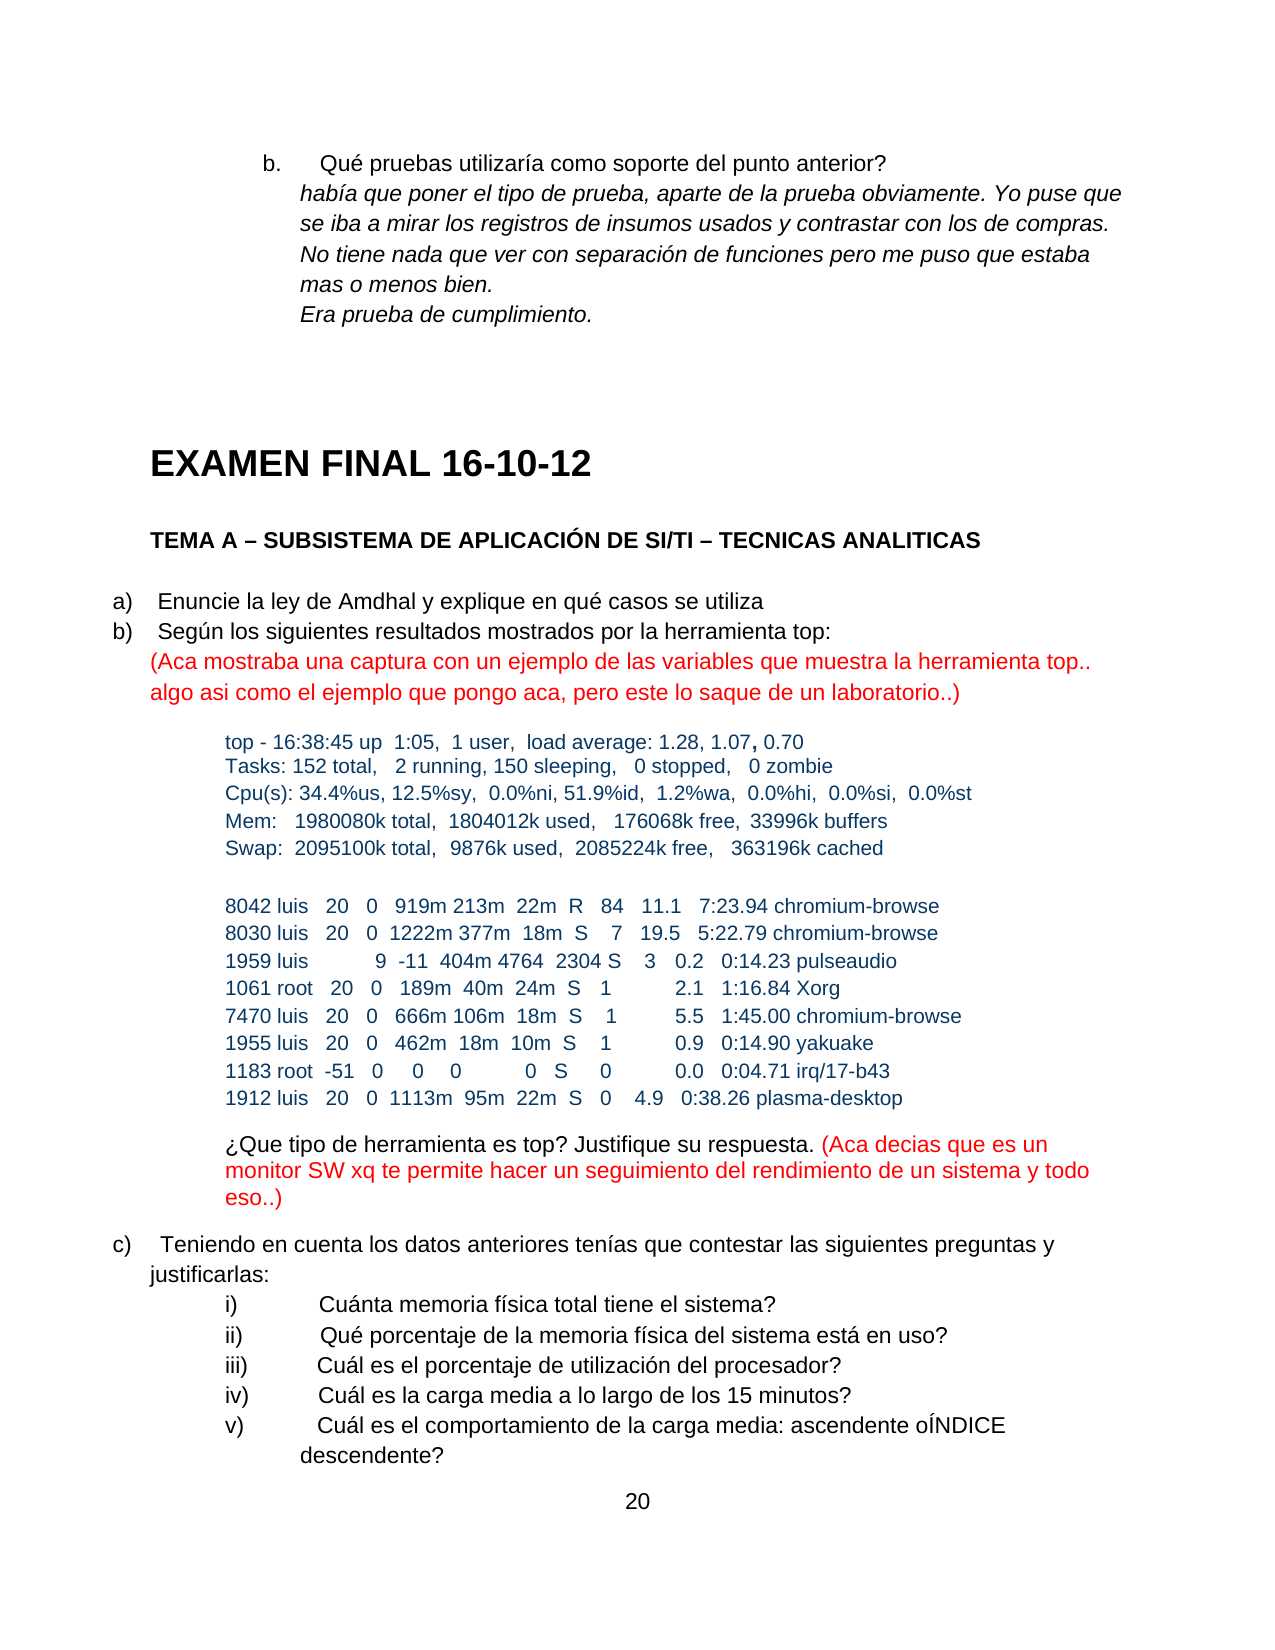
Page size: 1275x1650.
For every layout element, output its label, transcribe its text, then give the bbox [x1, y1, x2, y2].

text b) Según los siguientes resultados mostrados por la herramienta top: [112, 618, 1125, 644]
text i) Cuánta memoria física total tiene el sistema? [225, 1291, 1125, 1318]
text 1955 luis 20 0 462m 18m 10m S 1 0.9 0:14.90 yakuake [225, 1031, 1125, 1055]
text Mem: 1980080k total, 1804012k used, 176068k free, 33996k buffers [225, 808, 1125, 832]
text (Aca mostraba una captura con un ejemplo de las variables que muestra la herramienta top.. algo asi como el ejemplo que pongo aca, pero este lo saque de un laboratorio..) [150, 648, 1125, 705]
text iii) Cuál es el porcentaje de utilización del procesador? [225, 1352, 1125, 1378]
text 1959 luis 9 -11 404m 4764 2304 S 3 0.2 0:14.23 pulseaudio [225, 949, 1125, 973]
text v) Cuál es el comportamiento de la carga media: ascendente oÍNDICE descendente? [225, 1412, 1125, 1469]
text 1912 luis 20 0 1113m 95m 22m S 0 4.9 0:38.26 plasma-desktop [225, 1086, 1125, 1110]
text TEMA A – SUBSISTEMA DE APLICACIÓN DE SI/TI – TECNICAS ANALITICAS [150, 527, 1125, 554]
text Cpu(s): 34.4%us, 12.5%sy, 0.0%ni, 51.9%id, 1.2%wa, 0.0%hi, 0.0%si, 0.0%st [225, 781, 1125, 805]
text ¿Que tipo de herramienta es top? Justifique su respuesta. (Aca decias que es un monitor SW xq te permite hacer un seguimiento del rendimiento de un sistema y todo eso..) [225, 1131, 1125, 1210]
text había que poner el tipo de prueba, aparte de la prueba obviamente. Yo puse que se iba a mirar los registros de insumos usados y contrastar con los de compras. No tiene nada que ver con separación de funciones pero me puso que estaba mas o menos bien. [262, 180, 1125, 297]
text a) Enuncie la ley de Amdhal y explique en qué casos se utiliza [112, 588, 1125, 614]
text 8030 luis 20 0 1222m 377m 18m S 7 19.5 5:22.79 chromium-browse [225, 921, 1125, 945]
text Swap: 2095100k total, 9876k used, 2085224k free, 363196k cached [225, 836, 1125, 860]
text Tasks: 152 total, 2 running, 150 sleeping, 0 stopped, 0 zombie [225, 753, 1125, 777]
text 1183 root -51 0 0 0 0 S 0 0.0 0:04.71 irq/17-b43 [225, 1059, 1125, 1083]
subtitle EXAMEN FINAL 16-10-12 [150, 442, 1125, 485]
text 8042 luis 20 0 919m 213m 22m R 84 11.1 7:23.94 chromium-browse [225, 894, 1125, 918]
text 1061 root 20 0 189m 40m 24m S 1 2.1 1:16.84 Xorg [225, 976, 1125, 1000]
text top - 16:38:45 up 1:05, 1 user, load average: 1.28, 1.07, 0.70 [225, 729, 1125, 753]
text iv) Cuál es la carga media a lo largo de los 15 minutos? [225, 1382, 1125, 1408]
text 7470 luis 20 0 666m 106m 18m S 1 5.5 1:45.00 chromium-browse [225, 1004, 1125, 1028]
text c) Teniendo en cuenta los datos anteriores tenías que contestar las siguientes preguntas y justificarlas: [112, 1231, 1125, 1287]
text b. Qué pruebas utilizaría como soporte del punto anterior? [262, 150, 1125, 176]
text ii) Qué porcentaje de la memoria física del sistema está en uso? [225, 1322, 1125, 1348]
text Era prueba de cumplimiento. [262, 301, 1125, 327]
